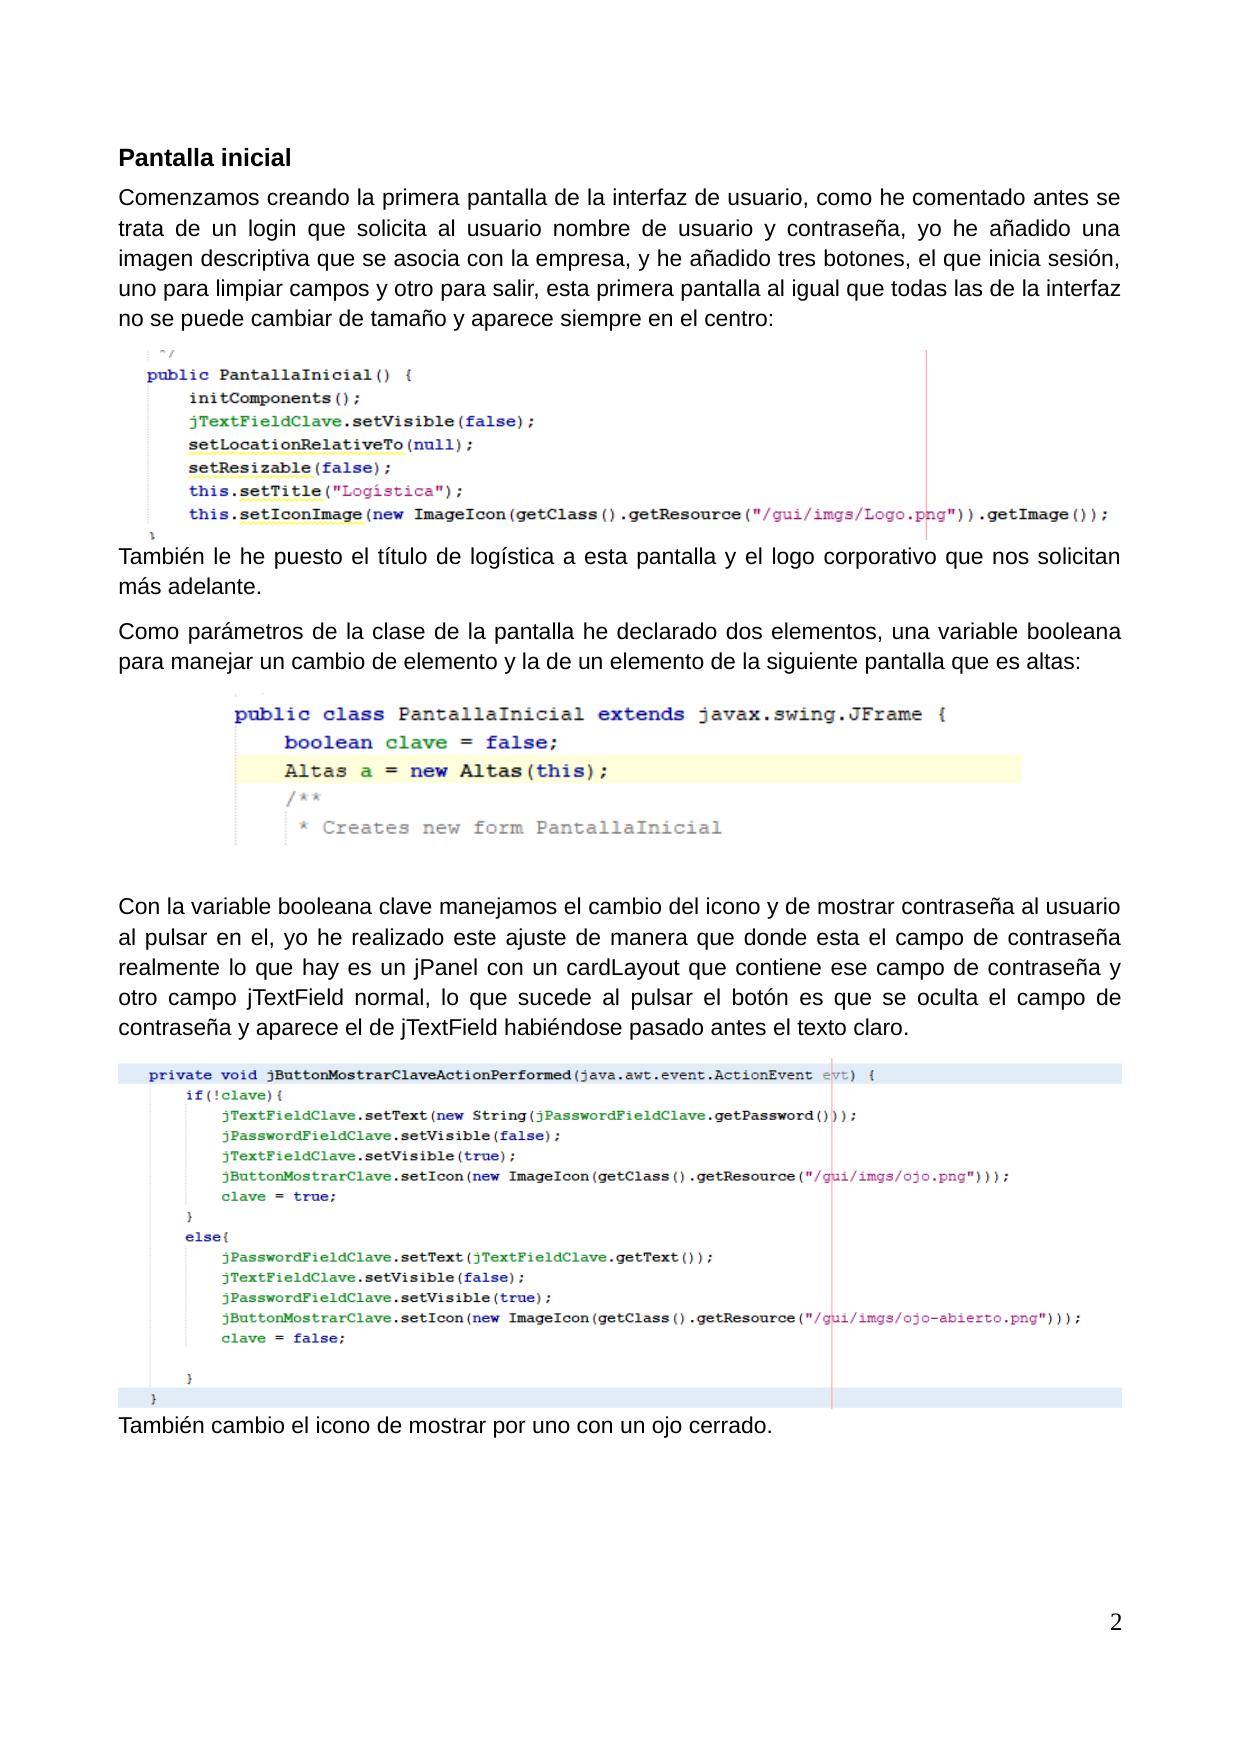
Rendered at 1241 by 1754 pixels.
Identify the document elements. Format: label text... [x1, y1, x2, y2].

text También le he puesto el título de logística a esta pantalla y el logo corporativo que nos solicitan más adelante. [118, 540, 1122, 599]
text Con la variable booleana clave manejamos el cambio del icono y de mostrar contraseña al usuario al pulsar en el, yo he realizado este ajuste de manera que donde esta el campo de contraseña realmente lo que hay es un jPanel con un cardLayout que contiene ese campo de contraseña y otro campo jTextField normal, lo que sucede al pulsar el botón es que se oculta el campo de contraseña y aparece el de jTextField habiéndose pasado antes el texto claro. [118, 893, 1122, 1040]
picture [218, 693, 1022, 845]
text Como parámetros de la clase de la pantalla he declarado dos elementos, una variable booleana para manejar un cambio de elemento y la de un elemento de la siguiente pantalla que es altas: [118, 618, 1122, 674]
text También cambio el icono de mostrar por uno con un ojo cerrado. [118, 1409, 1122, 1439]
text Comenzamos creando la primera pantalla de la interfaz de usuario, como he comentado antes se trata de un login que solicita al usuario nombre de usuario y contraseña, yo he añadido una imagen descriptiva que se asocia con la empresa, y he añadido tres botones, el que inicia sesión, uno para limpiar campos y otro para salir, esta primera pantalla al igual que todas las de la interfaz no se puede cambiar de tamaño y aparece siempre en el centro: [118, 184, 1122, 332]
subtitle Pantalla inicial [118, 143, 1122, 172]
picture [118, 350, 1123, 540]
picture [118, 1058, 1123, 1409]
